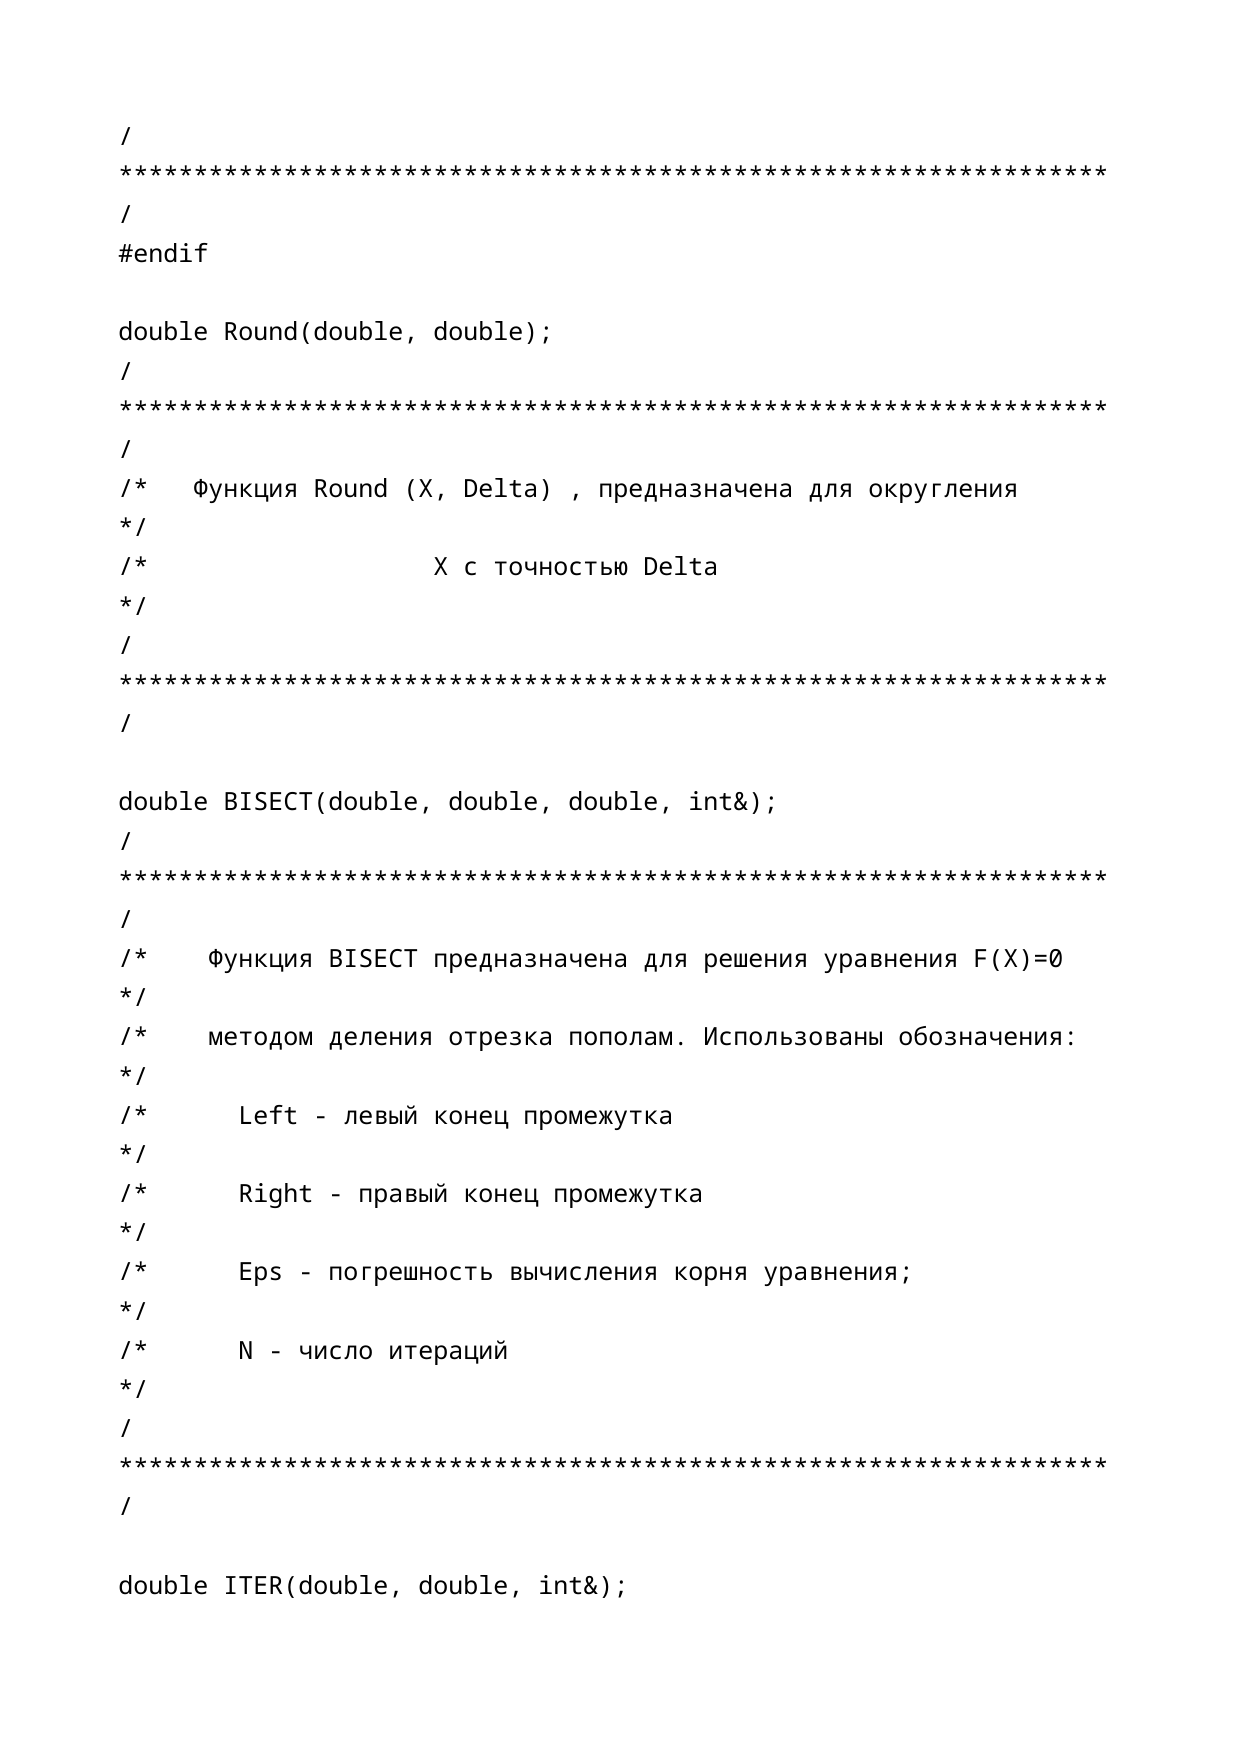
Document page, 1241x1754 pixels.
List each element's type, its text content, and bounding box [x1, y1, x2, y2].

text /* Left - левый конец промежутка */ [118, 1097, 1122, 1171]
text /******************************************************************/ [118, 823, 1122, 936]
text double BISECT(double, double, double, int&); [118, 784, 1122, 818]
text /******************************************************************/ [118, 118, 1122, 231]
text /* Right - правый конец промежутка */ [118, 1176, 1122, 1249]
text /* Функция BISECT предназначена для решения уравнения F(X)=0 */ [118, 941, 1122, 1014]
text /* X с точностью Delta */ [118, 549, 1122, 622]
text /* Eps - погрешность вычисления корня уравнения; */ [118, 1254, 1122, 1327]
text double ITER(double, double, int&); [118, 1567, 1122, 1601]
text double Round(double, double); [118, 314, 1122, 348]
text /* методом деления отрезка пополам. Использованы обозначения: */ [118, 1019, 1122, 1092]
text /******************************************************************/ [118, 627, 1122, 740]
text /******************************************************************/ [118, 353, 1122, 466]
text /* Функция Round (X, Delta) , предназначена для округления */ [118, 471, 1122, 544]
text #endif [118, 236, 1122, 270]
text /* N - число итераций */ [118, 1332, 1122, 1406]
text /******************************************************************/ [118, 1411, 1122, 1523]
